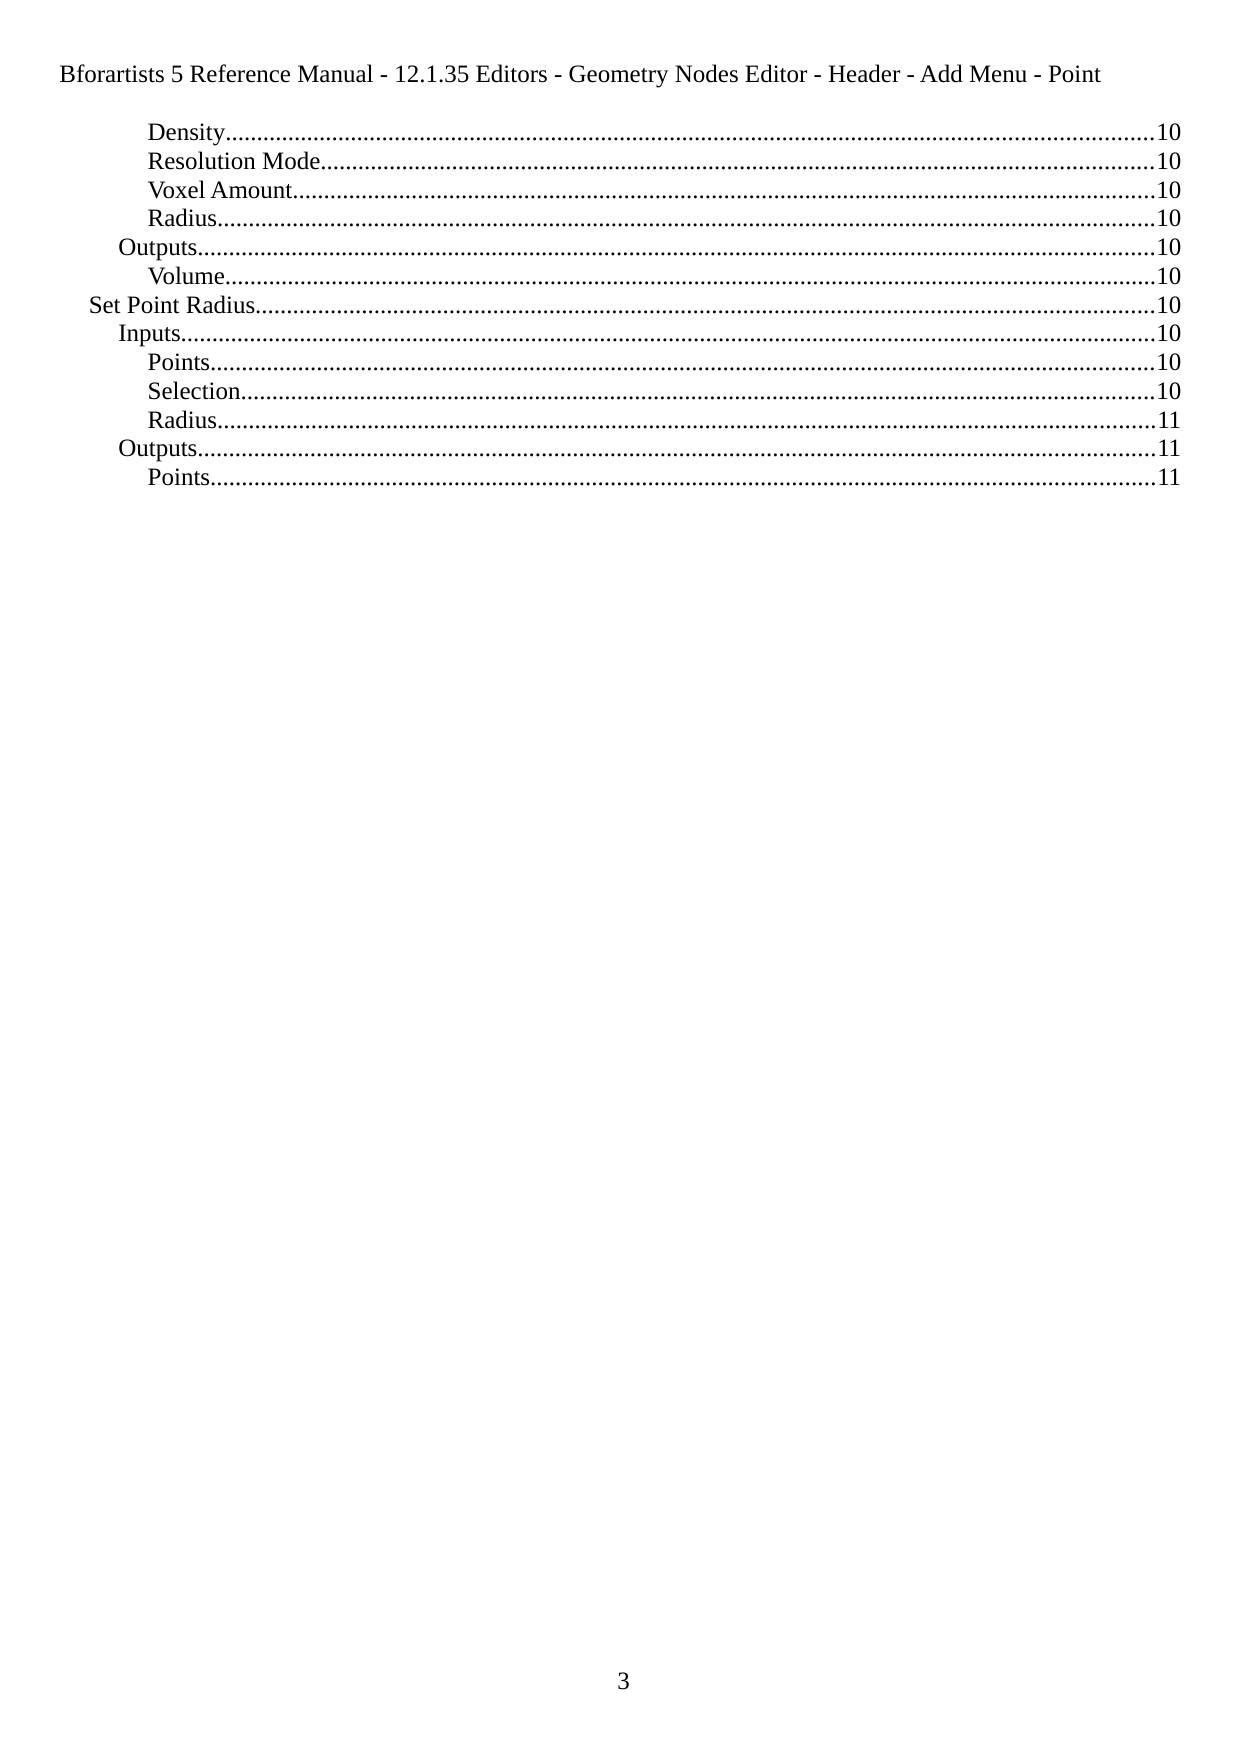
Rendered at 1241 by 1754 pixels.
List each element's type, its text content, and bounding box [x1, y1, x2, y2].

text Outputs 10 [118, 232, 1181, 261]
text Resolution Mode 10 [147, 146, 1181, 175]
text Inputs 10 [118, 318, 1181, 347]
text Points 10 [147, 347, 1181, 376]
text Set Point Radius 10 [88, 290, 1181, 318]
text Points 11 [147, 462, 1181, 491]
text Selection 10 [147, 376, 1181, 405]
text Radius 11 [147, 405, 1181, 433]
text Outputs 11 [118, 433, 1181, 462]
text Voxel Amount 10 [147, 175, 1181, 203]
text Volume 10 [147, 261, 1181, 290]
text Density 10 [147, 117, 1181, 146]
text Radius 10 [147, 203, 1181, 232]
